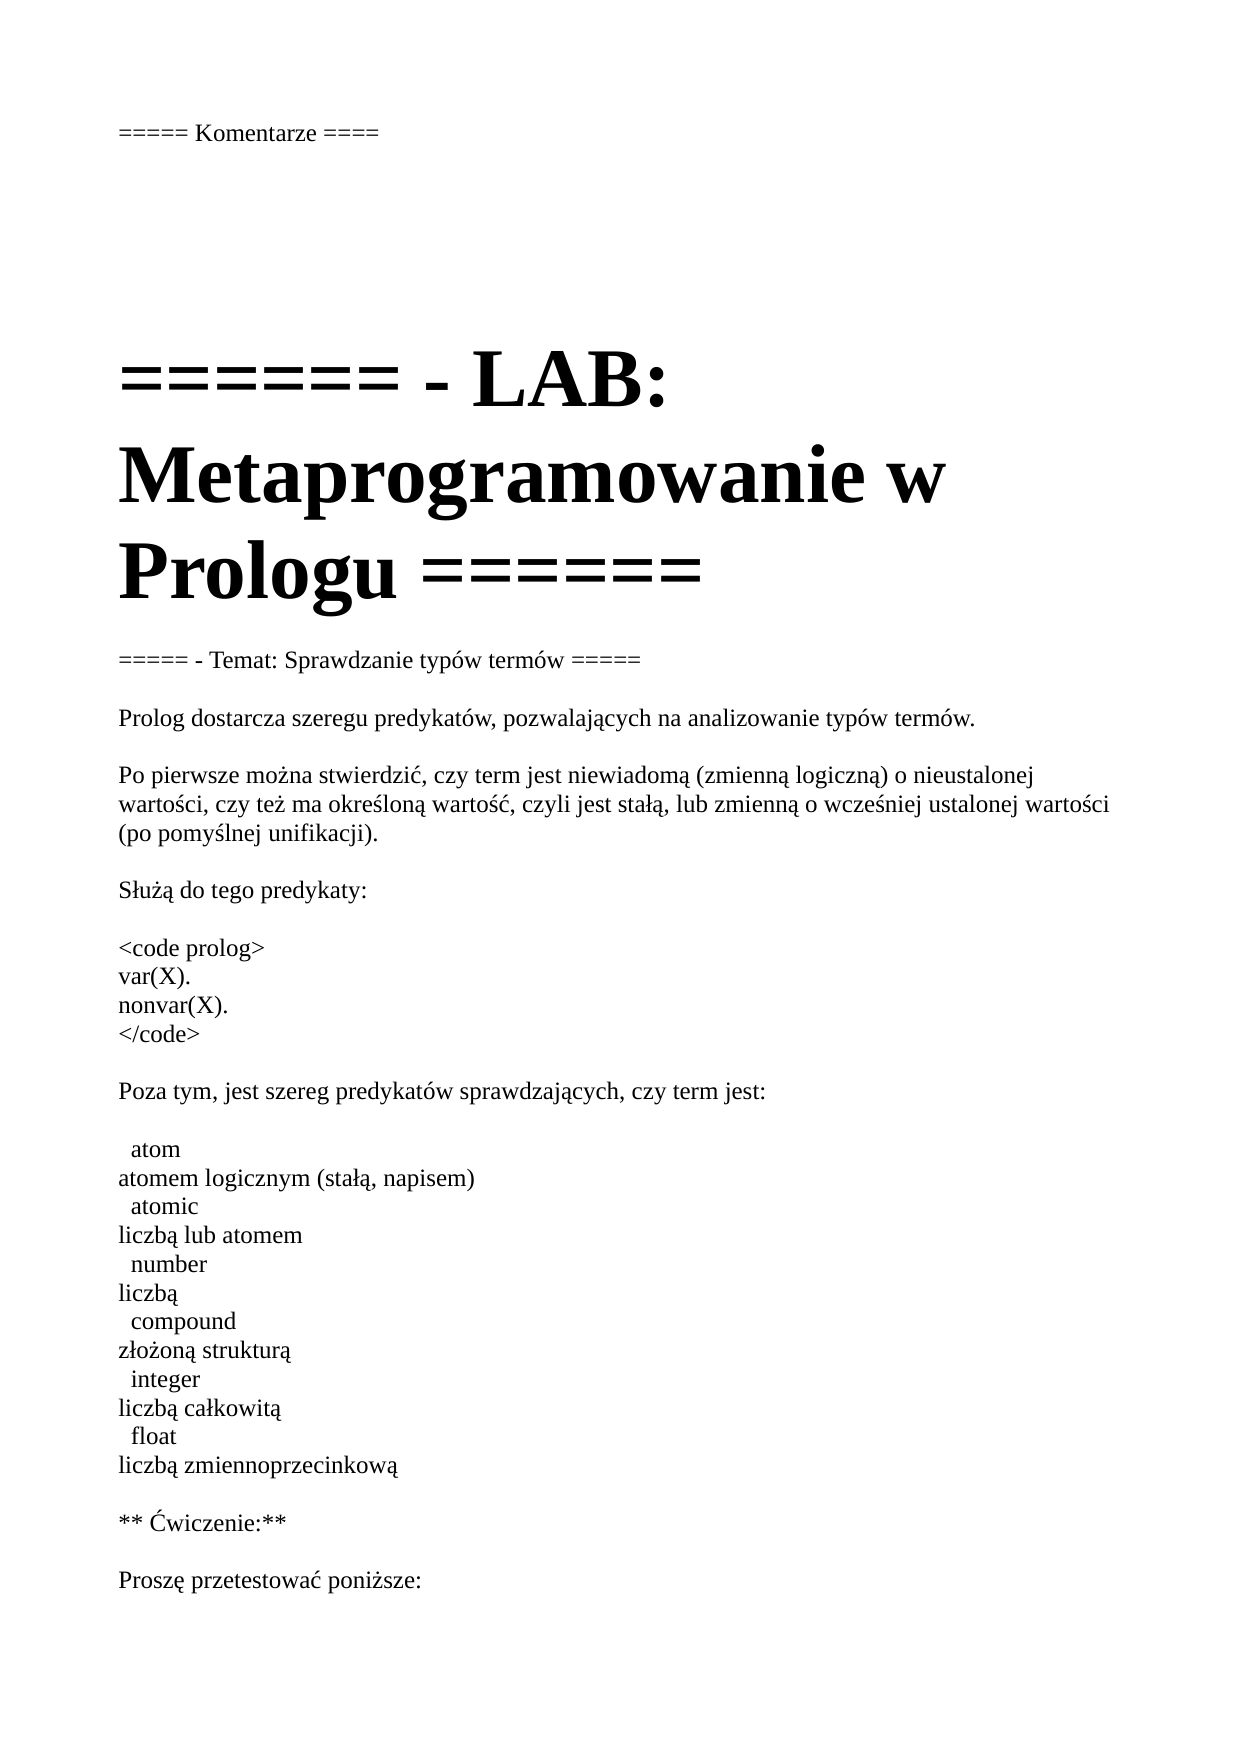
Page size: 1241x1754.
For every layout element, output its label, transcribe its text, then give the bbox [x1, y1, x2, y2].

text liczbą lub atomem [118, 1220, 1122, 1249]
text Po pierwsze można stwierdzić, czy term jest niewiadomą (zmienną logiczną) o nieustalonej wartości, czy też ma określoną wartość, czyli jest stałą, lub zmienną o wcześniej ustalonej wartości (po pomyślnej unifikacji). [118, 760, 1122, 846]
text float [118, 1421, 1122, 1450]
text ====== - LAB: Metaprogramowanie w Prologu ====== [118, 329, 1122, 616]
text liczbą całkowitą [118, 1393, 1122, 1421]
text </code> [118, 1019, 1122, 1048]
text number [118, 1249, 1122, 1278]
text atomem logicznym (stałą, napisem) [118, 1163, 1122, 1191]
text złożoną strukturą [118, 1335, 1122, 1364]
text ===== Komentarze ==== [118, 118, 1122, 147]
text ** Ćwiczenie:** [118, 1508, 1122, 1536]
text ===== - Temat: Sprawdzanie typów termów ===== [118, 645, 1122, 674]
text Proszę przetestować poniższe: [118, 1565, 1122, 1594]
text Służą do tego predykaty: [118, 875, 1122, 904]
text <code prolog> [118, 933, 1122, 961]
text Prolog dostarcza szeregu predykatów, pozwalających na analizowanie typów termów. [118, 703, 1122, 731]
text compound [118, 1306, 1122, 1335]
text nonvar(X). [118, 990, 1122, 1019]
text Poza tym, jest szereg predykatów sprawdzających, czy term jest: [118, 1076, 1122, 1105]
text integer [118, 1364, 1122, 1393]
text atom [118, 1134, 1122, 1163]
text liczbą zmiennoprzecinkową [118, 1450, 1122, 1479]
text liczbą [118, 1278, 1122, 1306]
text atomic [118, 1191, 1122, 1220]
text var(X). [118, 961, 1122, 990]
